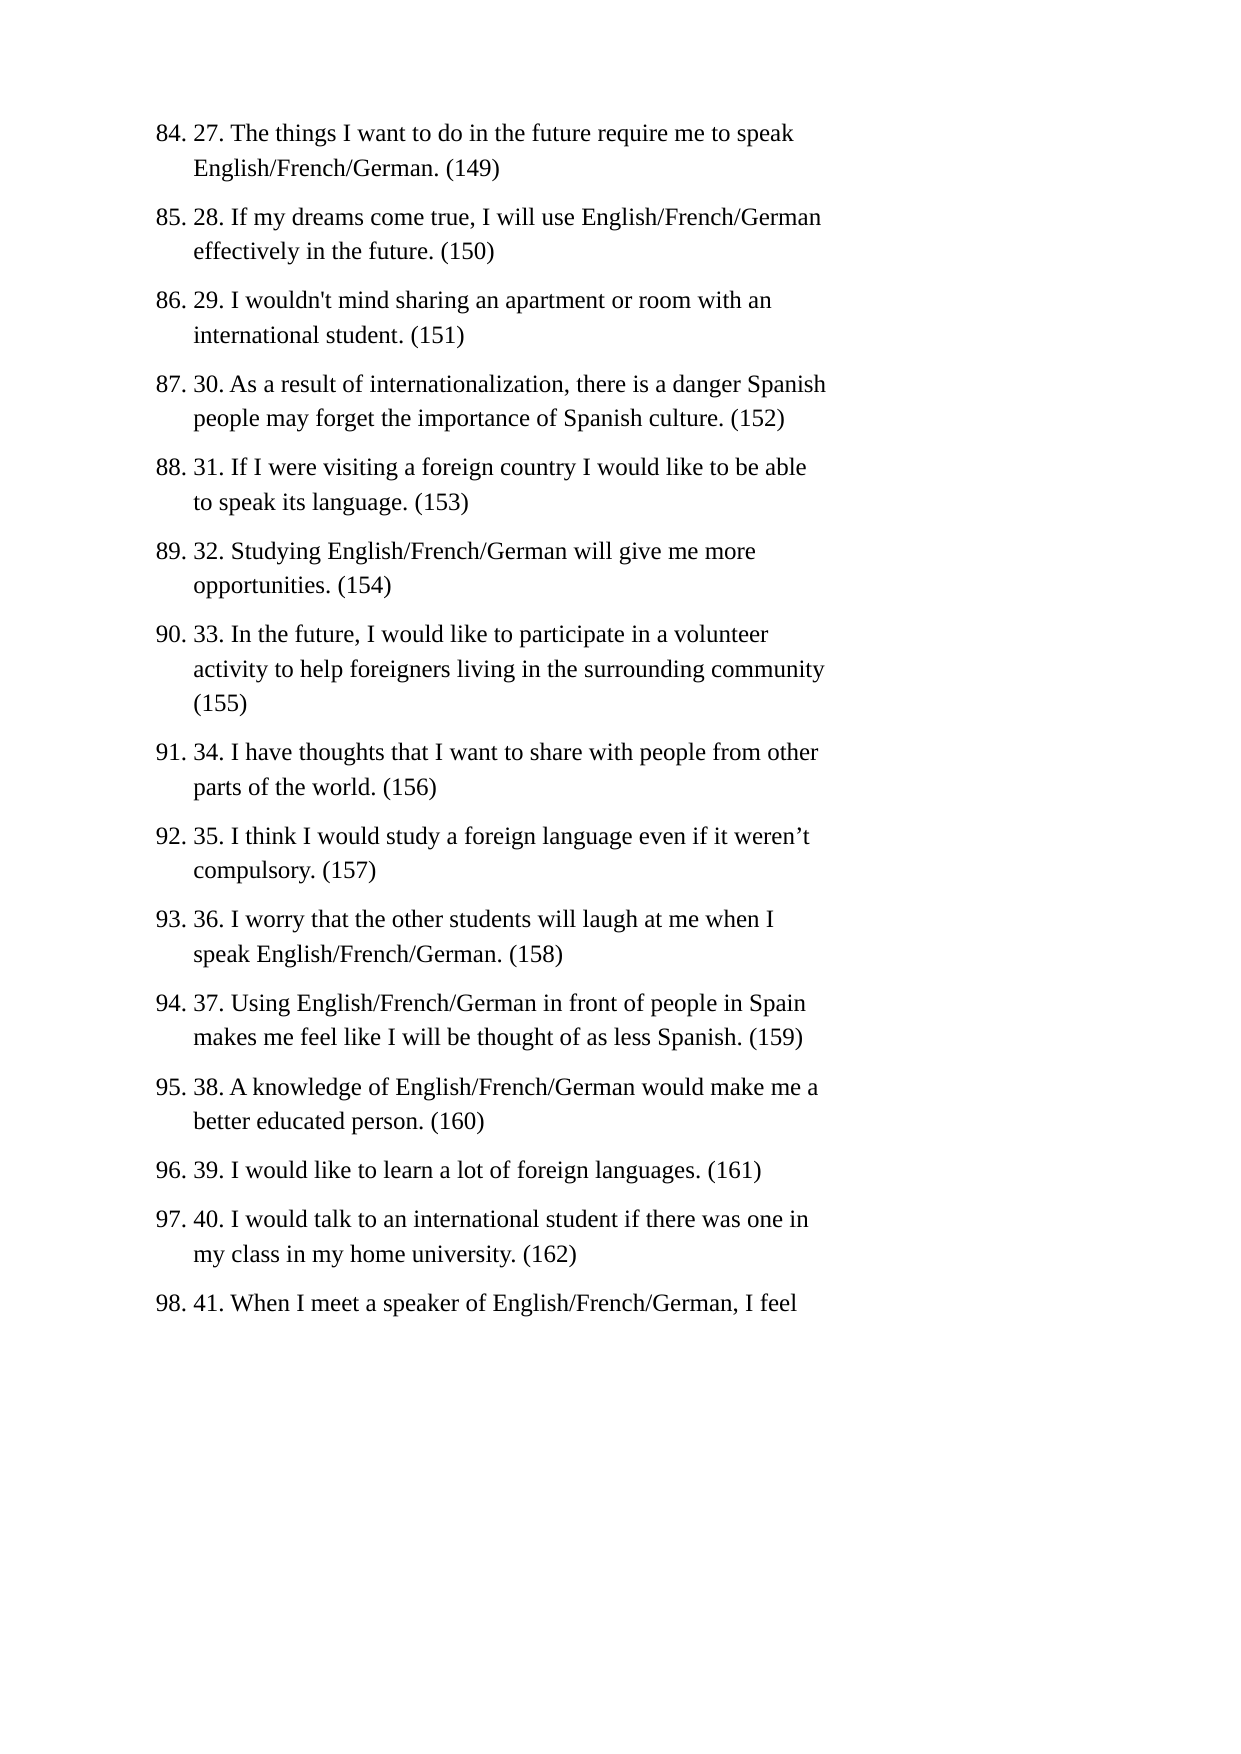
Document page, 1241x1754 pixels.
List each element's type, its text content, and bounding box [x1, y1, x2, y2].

list 33. In the future, I would like to participate in a volunteer activity to help foreigners living in the surrounding community (155) [156, 619, 827, 717]
list 41. When I meet a speaker of English/French/German, I feel [156, 1288, 827, 1316]
list 37. Using English/French/German in front of people in Spain makes me feel like I will be thought of as less Spanish. (159) [156, 988, 827, 1051]
list 38. A knowledge of English/French/German would make me a better educated person. (160) [156, 1072, 827, 1135]
list 36. I worry that the other students will laugh at me when I speak English/French/German. (158) [156, 904, 827, 968]
list 30. As a result of internationalization, there is a danger Spanish people may forget the importance of Spanish culture. (152) [156, 369, 827, 432]
list 40. I would talk to an international student if there was one in my class in my home university. (162) [156, 1204, 827, 1267]
list 35. I think I would study a foreign language even if it weren’t compulsory. (157) [156, 821, 827, 884]
list 29. I wouldn't mind sharing an apartment or room with an international student. (151) [156, 285, 827, 348]
list 32. Studying English/French/German will give me more opportunities. (154) [156, 536, 827, 599]
list 27. The things I want to do in the future require me to speak English/French/German. (149) [156, 118, 827, 181]
list 31. If I were visiting a foreign country I would like to be able to speak its language. (153) [156, 452, 827, 516]
list 39. I would like to learn a lot of foreign languages. (161) [156, 1155, 827, 1184]
list 28. If my dreams come true, I will use English/French/German effectively in the future. (150) [156, 202, 827, 265]
list 34. I have thoughts that I want to share with people from other parts of the world. (156) [156, 737, 827, 801]
